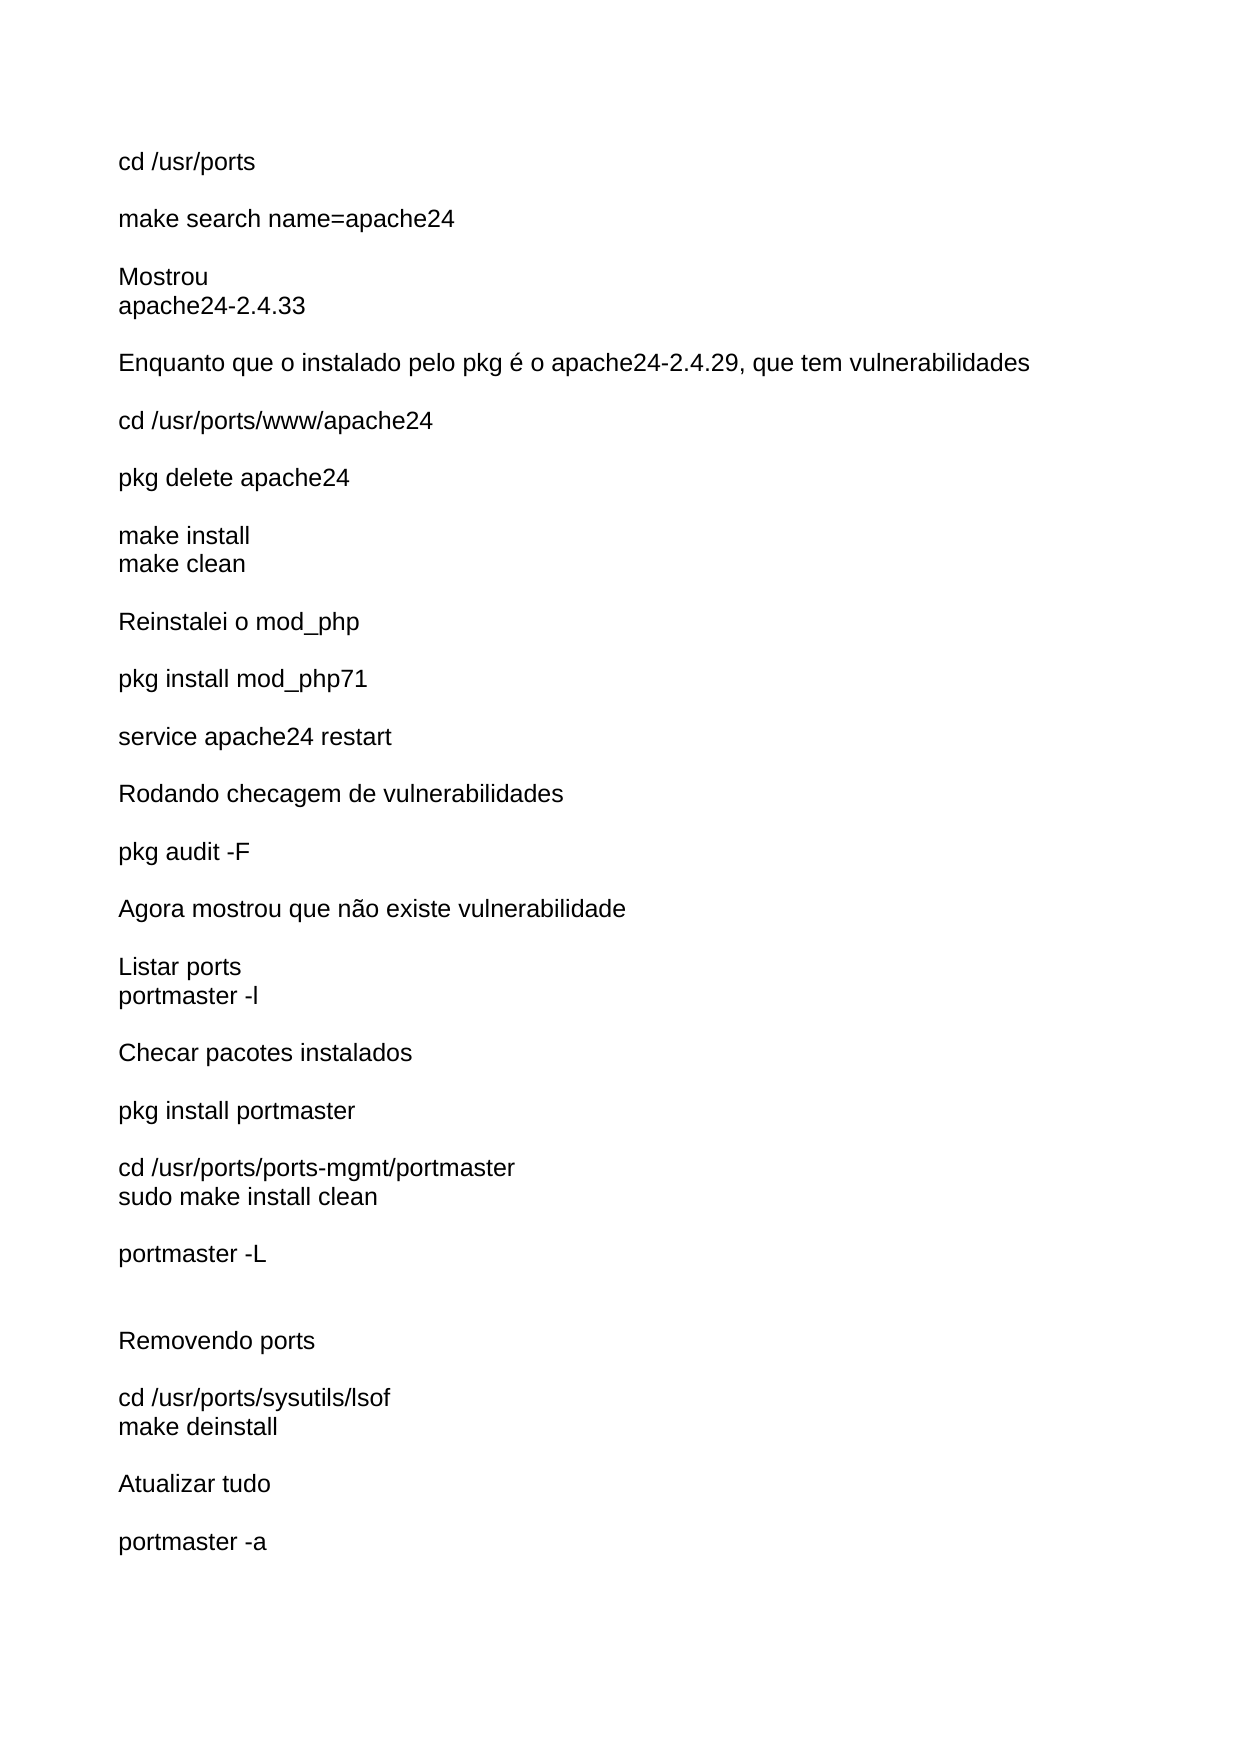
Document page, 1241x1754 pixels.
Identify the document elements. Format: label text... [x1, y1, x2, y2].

text cd /usr/ports/sysutils/lsof [118, 1383, 1122, 1412]
text make deinstall [118, 1412, 1122, 1441]
text Reinstalei o mod_php [118, 607, 1122, 636]
text pkg delete apache24 [118, 463, 1122, 492]
text portmaster -l [118, 981, 1122, 1009]
text apache24-2.4.33 [118, 291, 1122, 319]
text cd /usr/ports/ports-mgmt/portmaster [118, 1153, 1122, 1182]
text portmaster -a [118, 1527, 1122, 1556]
text Enquanto que o instalado pelo pkg é o apache24-2.4.29, que tem vulnerabilidades [118, 348, 1122, 377]
text sudo make install clean [118, 1182, 1122, 1211]
text cd /usr/ports [118, 147, 1122, 176]
text make search name=apache24 [118, 204, 1122, 233]
text pkg audit -F [118, 837, 1122, 866]
text Atualizar tudo [118, 1469, 1122, 1498]
text Removendo ports [118, 1326, 1122, 1354]
text make install [118, 521, 1122, 549]
text portmaster -L [118, 1239, 1122, 1268]
text Agora mostrou que não existe vulnerabilidade [118, 894, 1122, 923]
text cd /usr/ports/www/apache24 [118, 406, 1122, 434]
text Listar ports [118, 952, 1122, 981]
text service apache24 restart [118, 722, 1122, 751]
text Rodando checagem de vulnerabilidades [118, 779, 1122, 808]
text make clean [118, 549, 1122, 578]
text pkg install mod_php71 [118, 664, 1122, 693]
text Mostrou [118, 262, 1122, 291]
text pkg install portmaster [118, 1096, 1122, 1124]
text Checar pacotes instalados [118, 1038, 1122, 1067]
